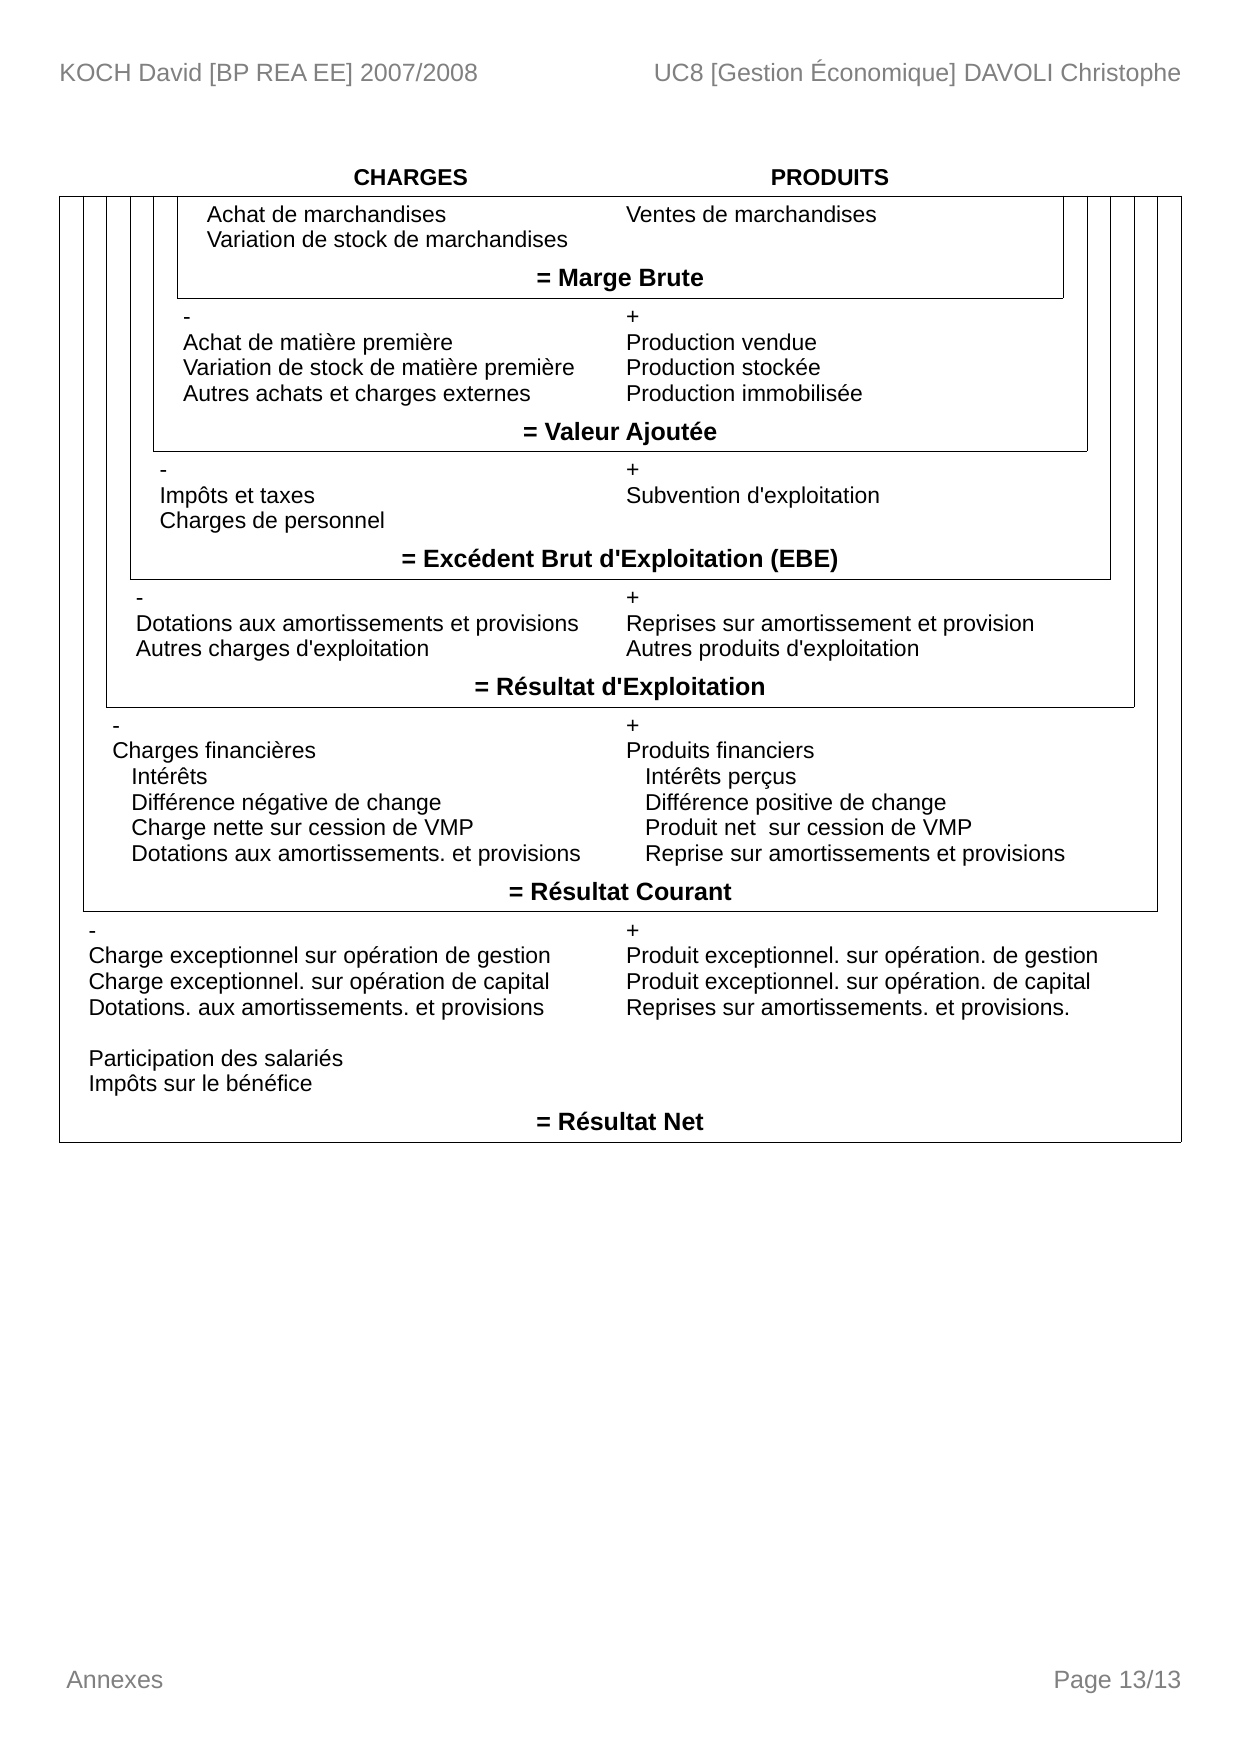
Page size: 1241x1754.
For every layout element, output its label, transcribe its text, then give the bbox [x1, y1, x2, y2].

table_header PRODUITS [620, 159, 1039, 196]
table_cell [84, 579, 106, 667]
table_cell [1064, 197, 1087, 258]
table_cell [1088, 298, 1110, 412]
table_cell [1088, 258, 1110, 298]
table_cell [60, 872, 83, 911]
table_cell [1134, 872, 1157, 911]
table_header [106, 159, 130, 196]
table_cell [1111, 298, 1134, 412]
table_cell [107, 668, 130, 707]
table_cell [1039, 197, 1063, 258]
table_cell [60, 668, 83, 707]
table_header [130, 159, 153, 196]
table_cell = Résultat d'Exploitation [130, 668, 1110, 707]
table_header [1087, 159, 1110, 196]
table_header [1110, 159, 1134, 196]
table_header [1039, 159, 1063, 196]
table_header [83, 159, 106, 196]
table_cell [131, 298, 153, 412]
table_cell [84, 872, 106, 911]
table_cell Ventes de marchandises [620, 197, 1039, 258]
table_cell [1063, 298, 1087, 412]
table_cell [1158, 579, 1181, 667]
table_cell [84, 258, 106, 298]
table_cell [107, 298, 130, 412]
table_cell [1158, 197, 1181, 258]
table_header [1063, 159, 1087, 196]
table_cell [1135, 451, 1157, 539]
table_cell [1135, 298, 1157, 412]
table_cell [60, 707, 83, 872]
table_cell + Production vendue Production stockée Production immobilisée [620, 299, 1063, 412]
table_cell [1135, 540, 1157, 579]
table_header [154, 159, 177, 196]
table_cell [107, 197, 130, 258]
table_cell [1135, 412, 1157, 451]
table_cell [131, 451, 153, 539]
table_cell [1087, 540, 1110, 579]
table_cell [1134, 707, 1157, 872]
table_cell - Charge exceptionnel sur opération de gestion Charge exceptionnel. sur opération de capital Dotations. aux amortissements. et provisions Participation des salariés Impôts sur le bénéfice [83, 912, 620, 1102]
table_cell [154, 258, 177, 298]
table_cell [1135, 579, 1157, 667]
table_cell - Dotations aux amortissements et provisions Autres charges d'exploitation [130, 580, 620, 667]
table_cell [84, 298, 106, 412]
table_header [59, 159, 83, 196]
table_cell [1158, 451, 1181, 539]
table_cell - Achat de matière première Variation de stock de matière première Autres achats et charges externes [177, 299, 620, 412]
table_cell [131, 197, 153, 258]
table_cell + Produit exceptionnel. sur opération. de gestion Produit exceptionnel. sur opération. de capital Reprises sur amortissements. et provisions. [620, 912, 1157, 1102]
table_cell [154, 412, 177, 451]
table_cell - Charges financières Intérêts Différence négative de change Charge nette sur cession de VMP Dotations aux amortissements. et provisions [106, 708, 620, 872]
table_cell [84, 707, 106, 872]
table_cell [84, 451, 106, 539]
table_header [177, 159, 201, 196]
table_cell [131, 258, 153, 298]
table_cell [60, 298, 83, 412]
table_cell = Résultat Courant [106, 872, 1134, 911]
table_cell [131, 540, 153, 579]
table_cell [1111, 540, 1134, 579]
table_cell [107, 540, 130, 579]
table_cell = Résultat Net [83, 1103, 1157, 1142]
table_header [1134, 159, 1157, 196]
table_cell [1088, 197, 1110, 258]
table_cell [1135, 258, 1157, 298]
table_cell [60, 579, 83, 667]
table_cell - Impôts et taxes Charges de personnel [154, 452, 620, 539]
table_cell = Valeur Ajoutée [177, 412, 1063, 451]
table_cell [1158, 668, 1181, 707]
table_cell [107, 412, 130, 451]
table_cell [1158, 1103, 1181, 1142]
table_cell [178, 197, 201, 258]
table_cell [84, 197, 106, 258]
table_cell [154, 298, 177, 412]
table_header [1158, 159, 1181, 196]
table_cell [1110, 579, 1134, 667]
table_cell [107, 579, 130, 667]
table_cell [1111, 412, 1134, 451]
table_cell [60, 451, 83, 539]
table_cell Achat de marchandises Variation de stock de marchandises [201, 197, 620, 258]
table_cell [1135, 197, 1157, 258]
table_cell = Marge Brute [201, 258, 1039, 298]
table_cell + Subvention d'exploitation [620, 452, 1087, 539]
table_cell [1158, 298, 1181, 412]
table_cell [60, 197, 83, 258]
table_cell [84, 540, 106, 579]
table_cell [1063, 412, 1087, 451]
table_cell [1087, 451, 1110, 539]
table_cell [1111, 258, 1134, 298]
table_cell [1158, 540, 1181, 579]
table_cell = Excédent Brut d'Exploitation (EBE) [154, 540, 1087, 579]
table_cell [178, 258, 201, 298]
table_cell [84, 412, 106, 451]
table_cell [154, 197, 177, 258]
table_header CHARGES [201, 159, 620, 196]
table_cell [60, 1103, 83, 1142]
table_cell [60, 412, 83, 451]
table_cell [1039, 258, 1063, 298]
table_cell [1088, 412, 1110, 451]
table_cell [1158, 872, 1181, 911]
table_cell [60, 258, 83, 298]
table_cell [60, 540, 83, 579]
table_cell [1111, 451, 1134, 539]
table_cell [1064, 258, 1087, 298]
table_cell [84, 668, 106, 707]
table_cell [1111, 197, 1134, 258]
table_cell [1158, 258, 1181, 298]
table_cell [1135, 668, 1157, 707]
table_cell + Reprises sur amortissement et provision Autres produits d'exploitation [620, 580, 1110, 667]
table_cell [1158, 412, 1181, 451]
table_cell + Produits financiers Intérêts perçus Différence positive de change Produit net sur cession de VMP Reprise sur amortissements et provisions [620, 708, 1134, 872]
table_cell [1158, 707, 1181, 872]
table_cell [1110, 668, 1134, 707]
table_cell [107, 451, 130, 539]
table_cell [131, 412, 153, 451]
table_cell [1158, 911, 1181, 1102]
table_cell [60, 911, 83, 1102]
table_cell [107, 258, 130, 298]
